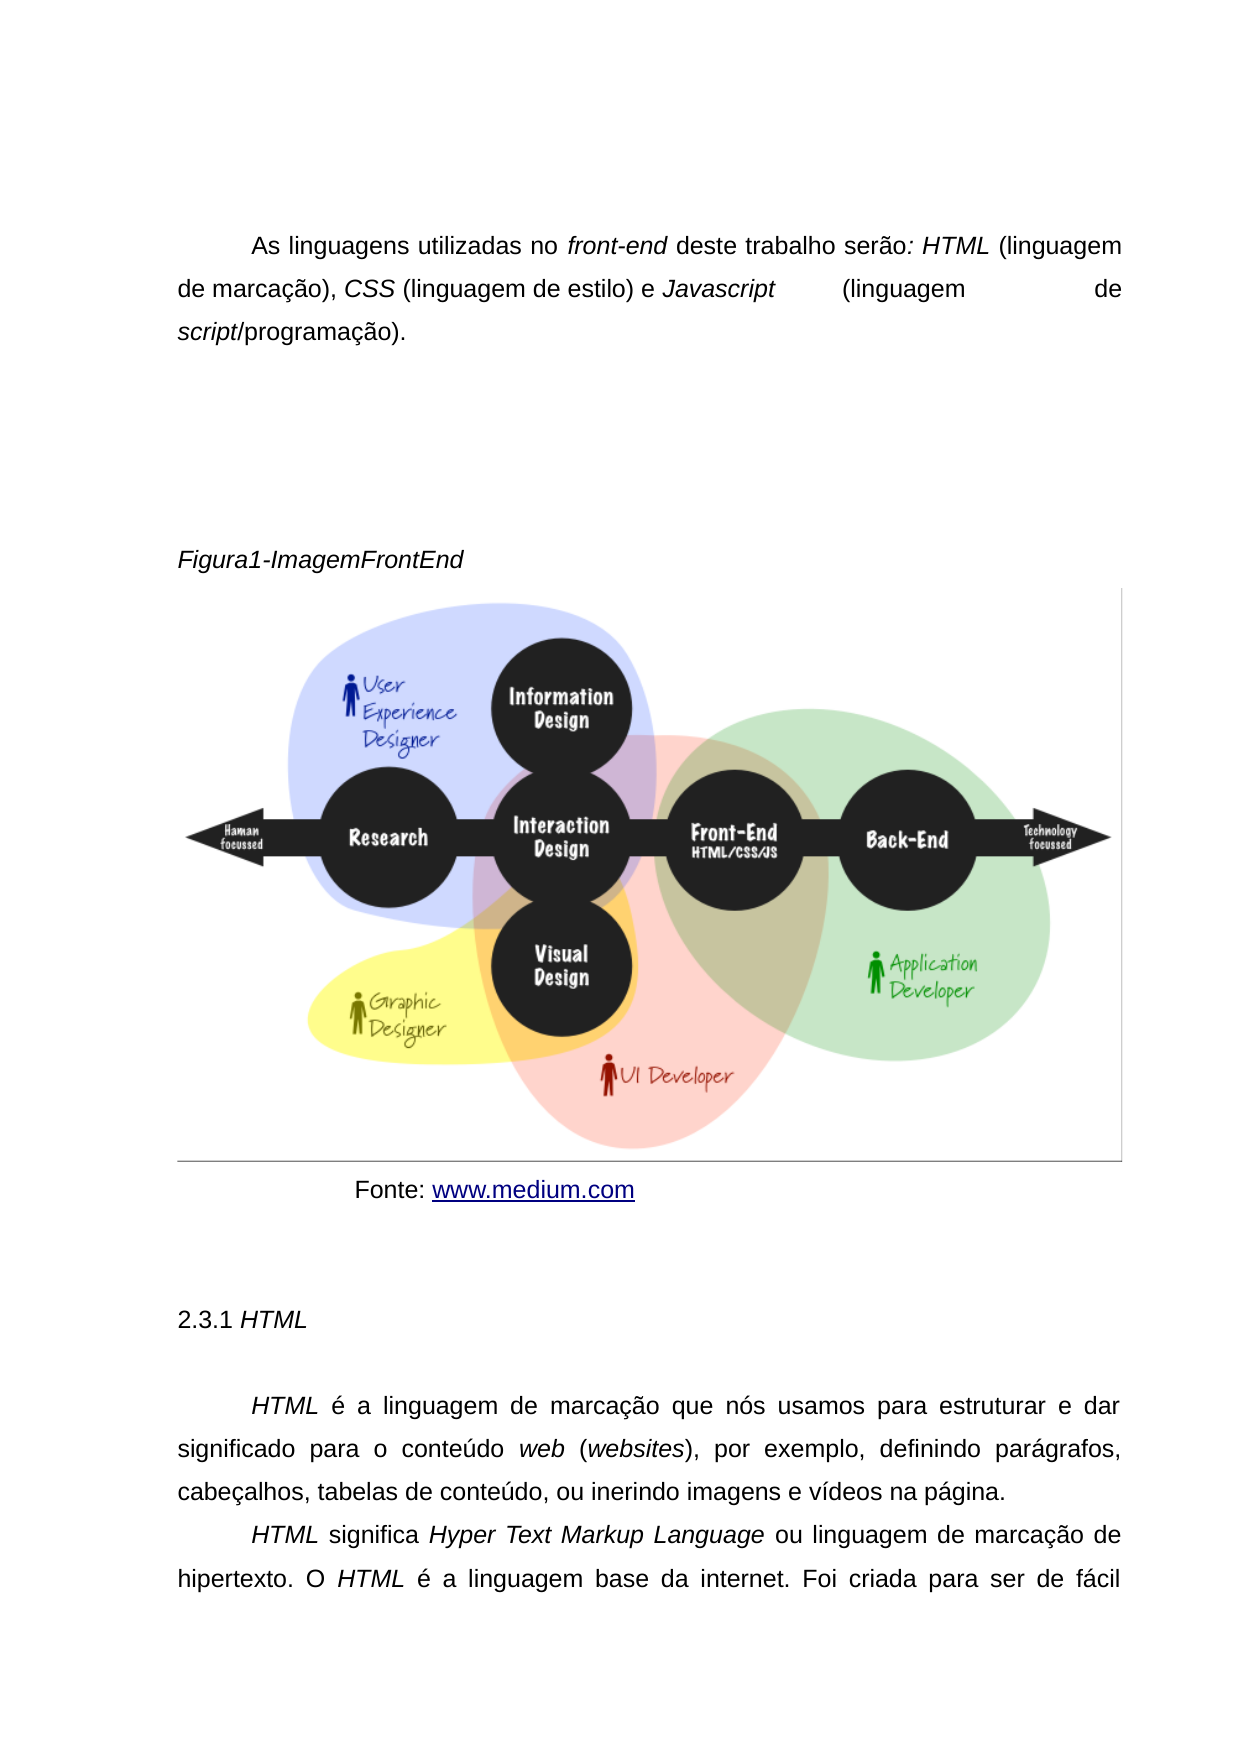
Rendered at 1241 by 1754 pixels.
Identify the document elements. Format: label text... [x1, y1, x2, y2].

text [177, 532, 1122, 545]
text Fonte: www.medium.com [177, 1162, 1122, 1204]
text HTML é a linguagem de marcação que nós usamos para estruturar e dar significado para o conteúdo web (websites), por exemplo, definindo parágrafos, cabeçalhos, tabelas de conteúdo, ou inerindo imagens e vídeos na página. [177, 1391, 1122, 1506]
text As linguagens utilizadas no front-end deste trabalho serão: HTML (linguagem de marcação), CSS (linguagem de estilo) e Javascript (linguagem de script/programação). [177, 231, 1122, 346]
text Figura1-ImagemFrontEnd [177, 545, 1122, 588]
subtitle 2.3.1 HTML [177, 1305, 1122, 1334]
picture [177, 588, 1123, 1162]
text HTML significa Hyper Text Markup Language ou linguagem de marcação de hipertexto. O HTML é a linguagem base da internet. Foi criada para ser de fácil [177, 1521, 1122, 1592]
